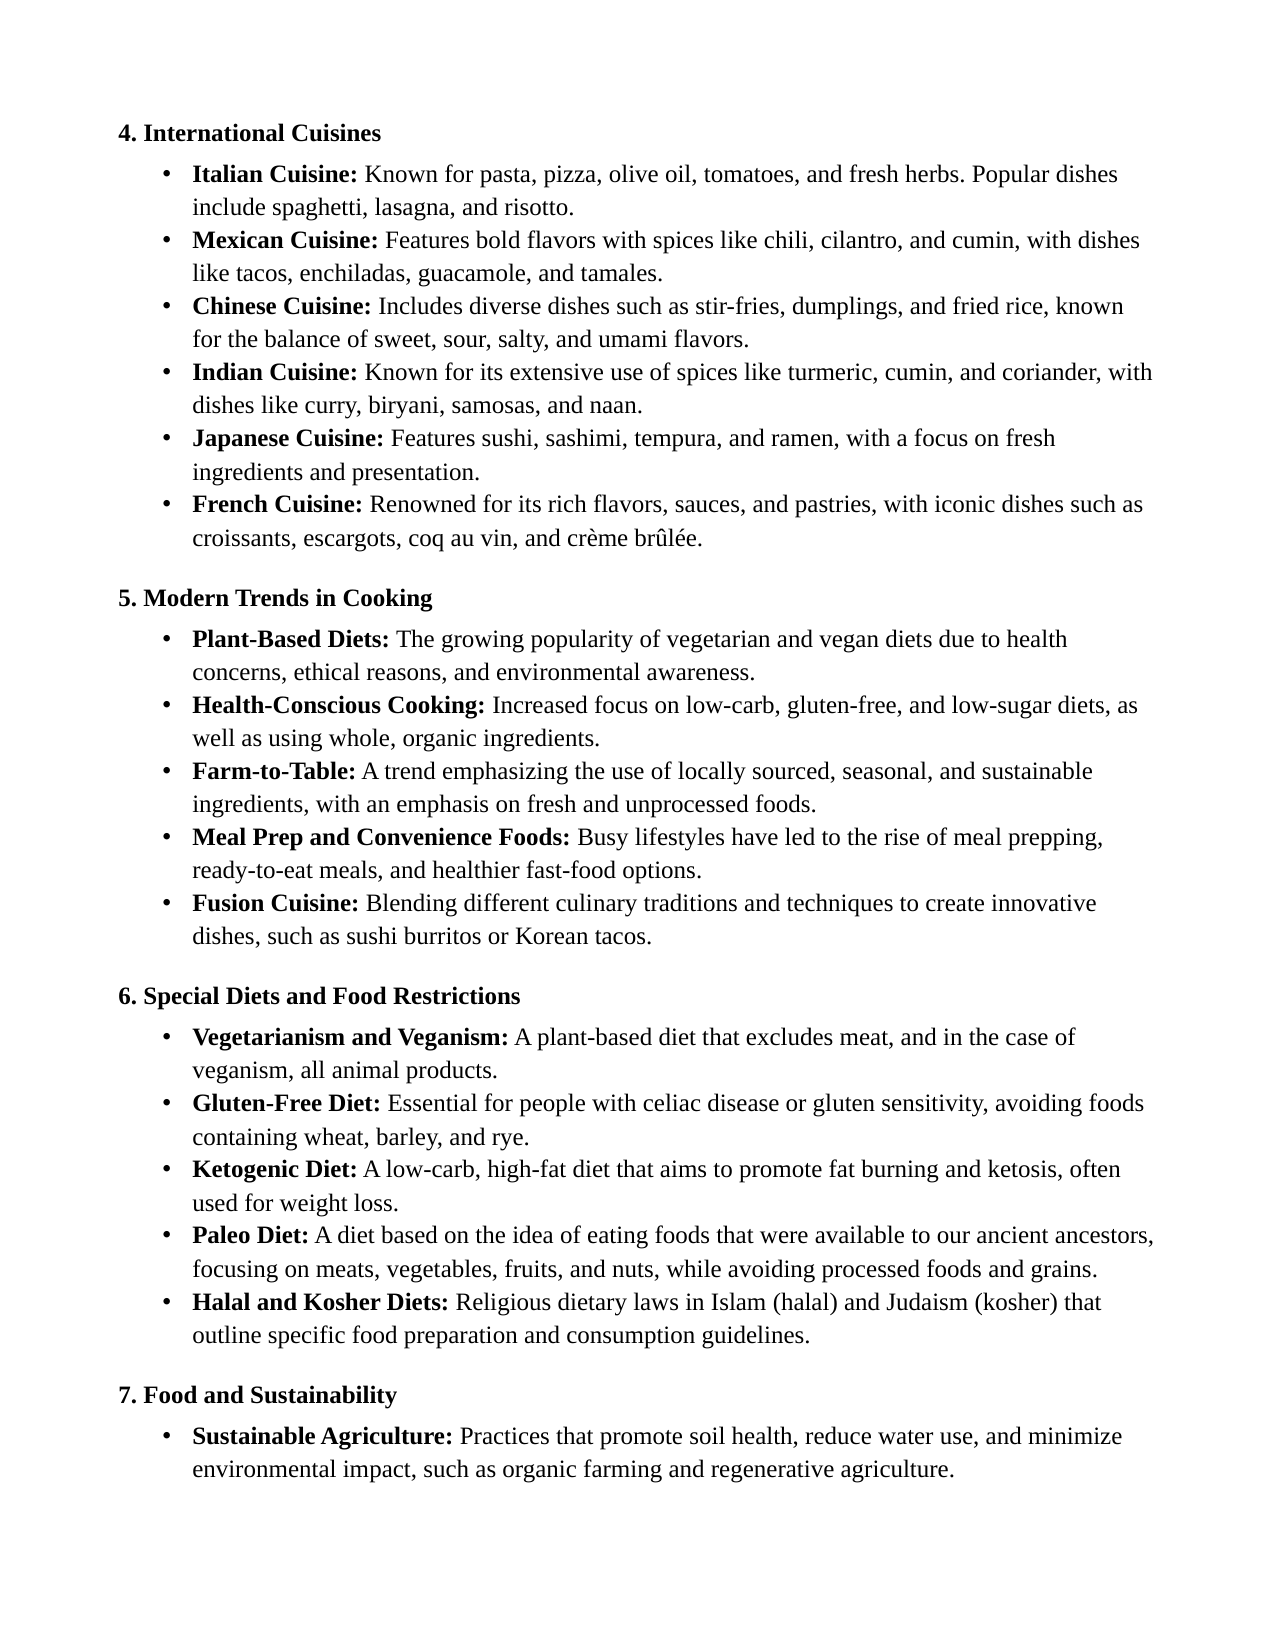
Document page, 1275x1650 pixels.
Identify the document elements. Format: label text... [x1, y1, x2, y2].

list Fusion Cuisine: Blending different culinary traditions and techniques to create innovative dishes, such as sushi burritos or Korean tacos. [162, 888, 1157, 950]
list Paleo Diet: A diet based on the idea of eating foods that were available to our ancient ancestors, focusing on meats, vegetables, fruits, and nuts, while avoiding processed foods and grains. [162, 1221, 1157, 1282]
list Chinese Cuisine: Includes diverse dishes such as stir-fries, dumplings, and fried rice, known for the balance of sweet, sour, salty, and umami flavors. [162, 291, 1157, 353]
subtitle 7. Food and Sustainability [118, 1380, 1157, 1408]
list Gluten-Free Diet: Essential for people with celiac disease or gluten sensitivity, avoiding foods containing wheat, barley, and rye. [162, 1088, 1157, 1150]
list Halal and Kosher Diets: Religious dietary laws in Islam (halal) and Judaism (kosher) that outline specific food preparation and consumption guidelines. [162, 1287, 1157, 1348]
list Plant-Based Diets: The growing popularity of vegetarian and vegan diets due to health concerns, ethical reasons, and environmental awareness. [162, 624, 1157, 686]
list Vegetarianism and Veganism: A plant-based diet that excludes meat, and in the case of veganism, all animal products. [162, 1022, 1157, 1084]
list Ketogenic Diet: A low-carb, high-fat diet that aims to promote fat burning and ketosis, often used for weight loss. [162, 1154, 1157, 1216]
list Italian Cuisine: Known for pasta, pizza, olive oil, tomatoes, and fresh herbs. Popular dishes include spaghetti, lasagna, and risotto. [162, 159, 1157, 221]
subtitle 6. Special Diets and Food Restrictions [118, 981, 1157, 1010]
subtitle 4. International Cuisines [118, 118, 1157, 147]
list Sustainable Agriculture: Practices that promote soil health, reduce water use, and minimize environmental impact, such as organic farming and regenerative agriculture. [162, 1421, 1157, 1483]
list Indian Cuisine: Known for its extensive use of spices like turmeric, cumin, and coriander, with dishes like curry, biryani, samosas, and naan. [162, 357, 1157, 419]
subtitle 5. Modern Trends in Cooking [118, 583, 1157, 611]
list Meal Prep and Convenience Foods: Busy lifestyles have led to the rise of meal prepping, ready-to-eat meals, and healthier fast-food options. [162, 822, 1157, 884]
list French Cuisine: Renowned for its rich flavors, sauces, and pastries, with iconic dishes such as croissants, escargots, coq au vin, and crème brûlée. [162, 489, 1157, 551]
list Health-Conscious Cooking: Increased focus on low-carb, gluten-free, and low-sugar diets, as well as using whole, organic ingredients. [162, 690, 1157, 752]
list Farm-to-Table: A trend emphasizing the use of locally sourced, seasonal, and sustainable ingredients, with an emphasis on fresh and unprocessed foods. [162, 756, 1157, 818]
list Mexican Cuisine: Features bold flavors with spices like chili, cilantro, and cumin, with dishes like tacos, enchiladas, guacamole, and tamales. [162, 225, 1157, 287]
list Japanese Cuisine: Features sushi, sashimi, tempura, and ramen, with a focus on fresh ingredients and presentation. [162, 423, 1157, 485]
